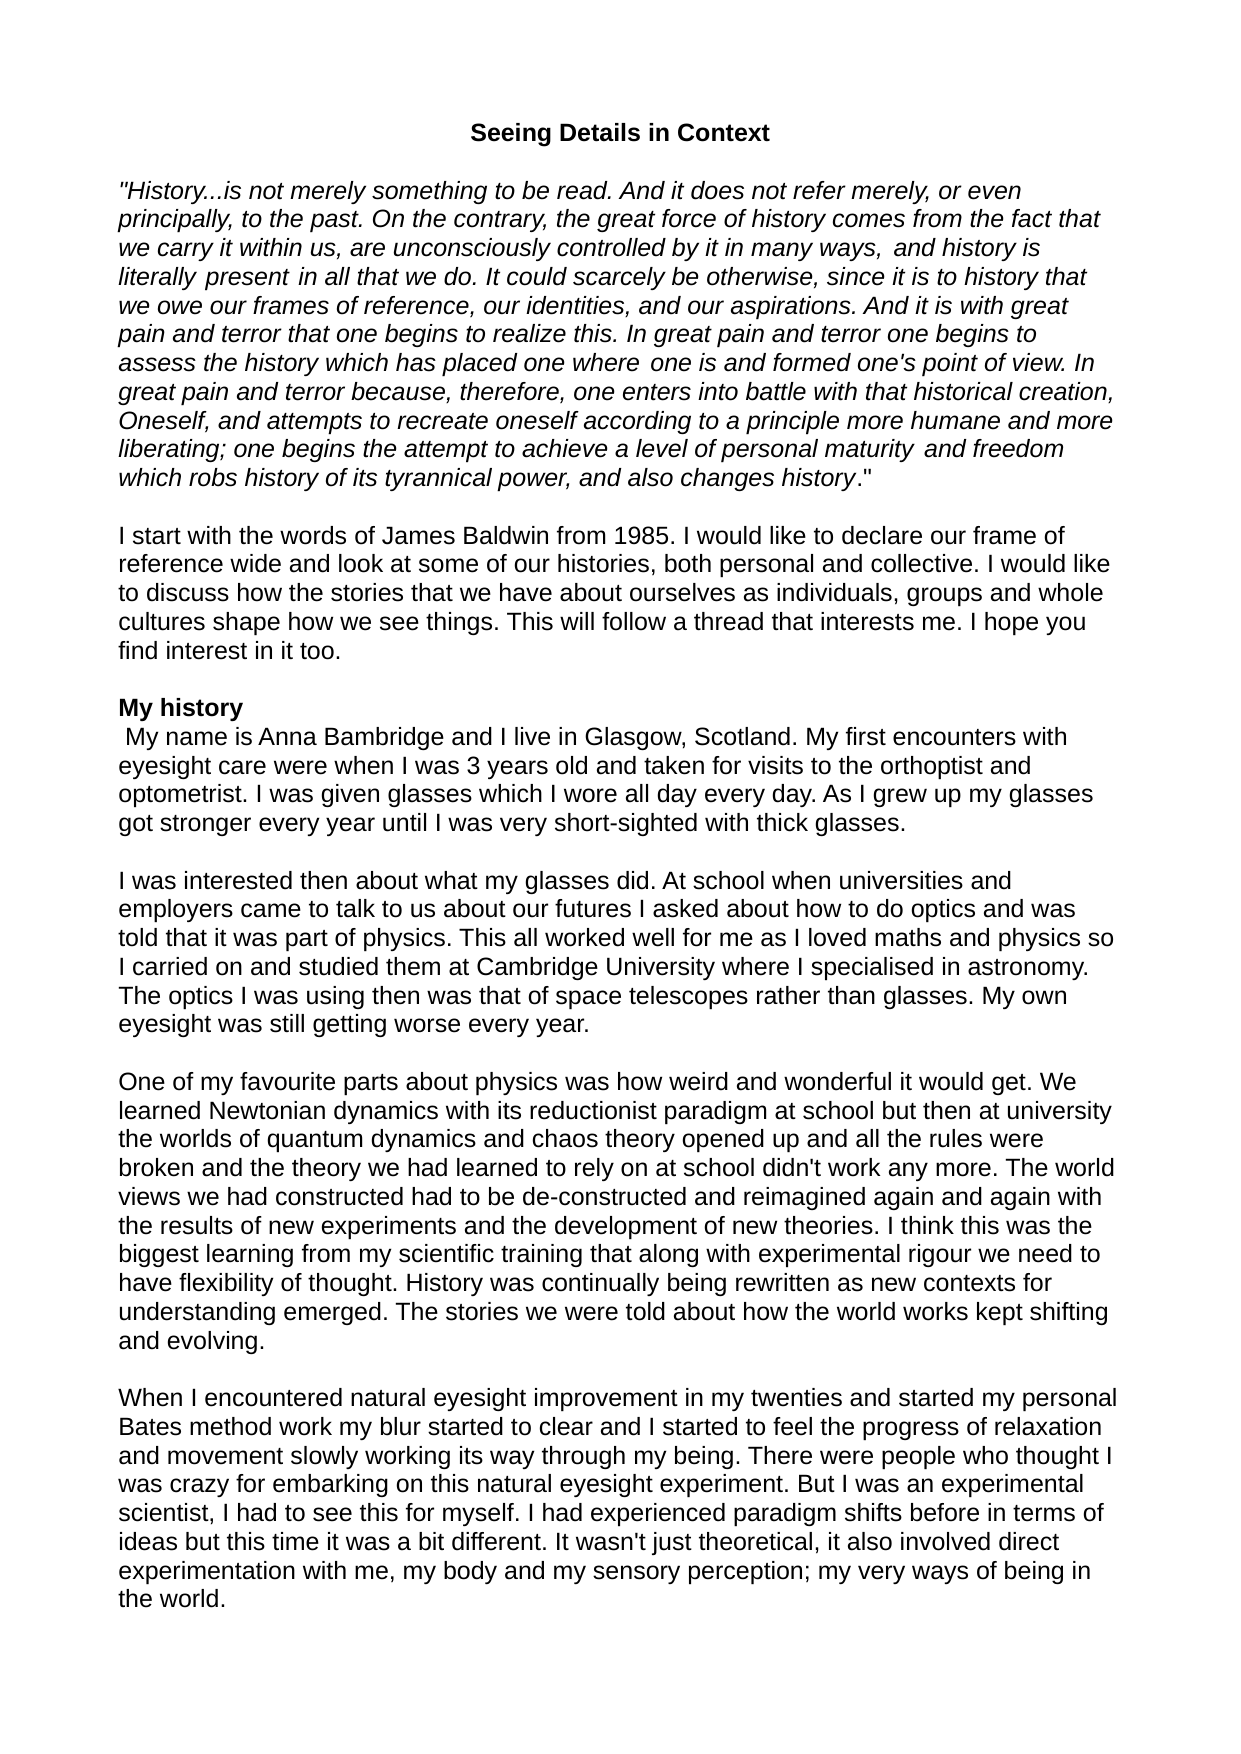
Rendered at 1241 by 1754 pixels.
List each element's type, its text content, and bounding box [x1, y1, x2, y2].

text My name is Anna Bambridge and I live in Glasgow, Scotland. My first encounters with eyesight care were when I was 3 years old and taken for visits to the orthoptist and optometrist. I was given glasses which I wore all day every day. As I grew up my glasses got stronger every year until I was very short-sighted with thick glasses. [118, 722, 1122, 837]
text "History...is not merely something to be read. And it does not refer merely, or even principally, to the past. On the contrary, the great force of history comes from the fact that we carry it within us, are unconsciously controlled by it in many ways, and history is literally present in all that we do. It could scarcely be otherwise, since it is to history that we owe our frames of reference, our identities, and our aspirations. And it is with great pain and terror that one begins to realize this. In great pain and terror one begins to assess the history which has placed one where one is and formed one's point of view. In great pain and terror because, therefore, one enters into battle with that historical creation, Oneself, and attempts to recreate oneself according to a principle more humane and more liberating; one begins the attempt to achieve a level of personal maturity and freedom which robs history of its tyrannical power, and also changes history." [118, 176, 1122, 492]
text One of my favourite parts about physics was how weird and wonderful it would get. We learned Newtonian dynamics with its reductionist paradigm at school but then at university the worlds of quantum dynamics and chaos theory opened up and all the rules were broken and the theory we had learned to rely on at school didn't work any more. The world views we had constructed had to be de-constructed and reimagined again and again with the results of new experiments and the development of new theories. I think this was the biggest learning from my scientific training that along with experimental rigour we need to have flexibility of thought. History was continually being rewritten as new contexts for understanding emerged. The stories we were told about how the world works kept shifting and evolving. [118, 1067, 1122, 1354]
text When I encountered natural eyesight improvement in my twenties and started my personal Bates method work my blur started to clear and I started to feel the progress of relaxation and movement slowly working its way through my being. There were people who thought I was crazy for embarking on this natural eyesight experiment. But I was an experimental scientist, I had to see this for myself. I had experienced paradigm shifts before in terms of ideas but this time it was a bit different. It wasn't just theoretical, it also involved direct experimentation with me, my body and my sensory perception; my very ways of being in the world. [118, 1383, 1122, 1613]
text I start with the words of James Baldwin from 1985. I would like to declare our frame of reference wide and look at some of our histories, both personal and collective. I would like to discuss how the stories that we have about ourselves as individuals, groups and whole cultures shape how we see things. This will follow a thread that interests me. I hope you find interest in it too. [118, 521, 1122, 664]
text Seeing Details in Context [118, 118, 1122, 147]
text I was interested then about what my glasses did. At school when universities and employers came to talk to us about our futures I asked about how to do optics and was told that it was part of physics. This all worked well for me as I loved maths and physics so I carried on and studied them at Cambridge University where I specialised in astronomy. The optics I was using then was that of space telescopes rather than glasses. My own eyesight was still getting worse every year. [118, 866, 1122, 1038]
text My history [118, 693, 1122, 722]
